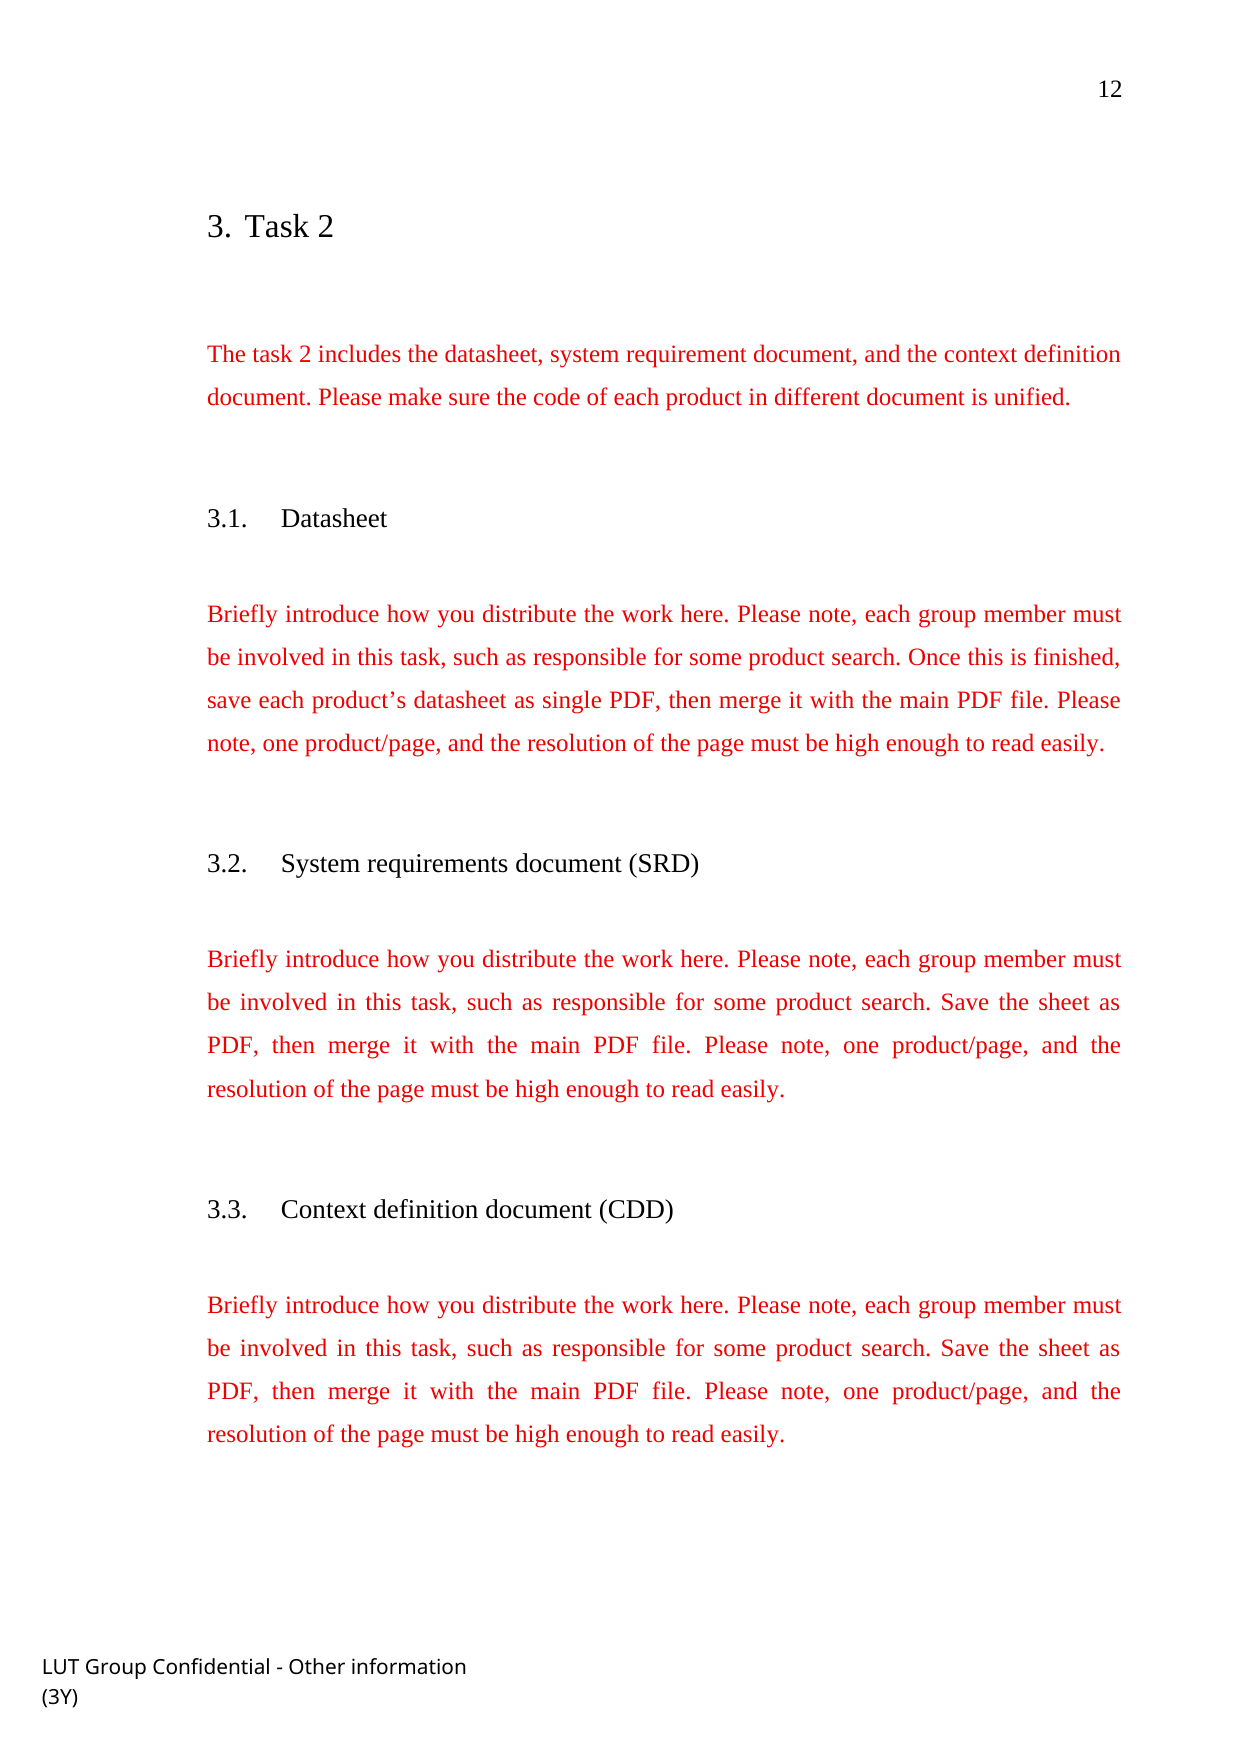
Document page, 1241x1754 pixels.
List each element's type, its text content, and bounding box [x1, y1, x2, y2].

subtitle System requirements document (SRD) [207, 848, 1122, 879]
text Briefly introduce how you distribute the work here. Please note, each group member must be involved in this task, such as responsible for some product search. Save the sheet as PDF, then merge it with the main PDF file. Please note, one product/page, and the resolution of the page must be high enough to read easily. [207, 944, 1122, 1102]
subtitle Datasheet [207, 502, 1122, 533]
subtitle Context definition document (CDD) [207, 1193, 1122, 1224]
subtitle Task 2 [207, 207, 1122, 245]
text The task 2 includes the datasheet, system requirement document, and the context definition document. Please make sure the code of each product in different document is unified. [207, 339, 1122, 411]
text Briefly introduce how you distribute the work here. Please note, each group member must be involved in this task, such as responsible for some product search. Once this is finished, save each product’s datasheet as single PDF, then merge it with the main PDF file. Please note, one product/page, and the resolution of the page must be high enough to read easily. [207, 599, 1122, 757]
text Briefly introduce how you distribute the work here. Please note, each group member must be involved in this task, such as responsible for some product search. Save the sheet as PDF, then merge it with the main PDF file. Please note, one product/page, and the resolution of the page must be high enough to read easily. [207, 1290, 1122, 1448]
